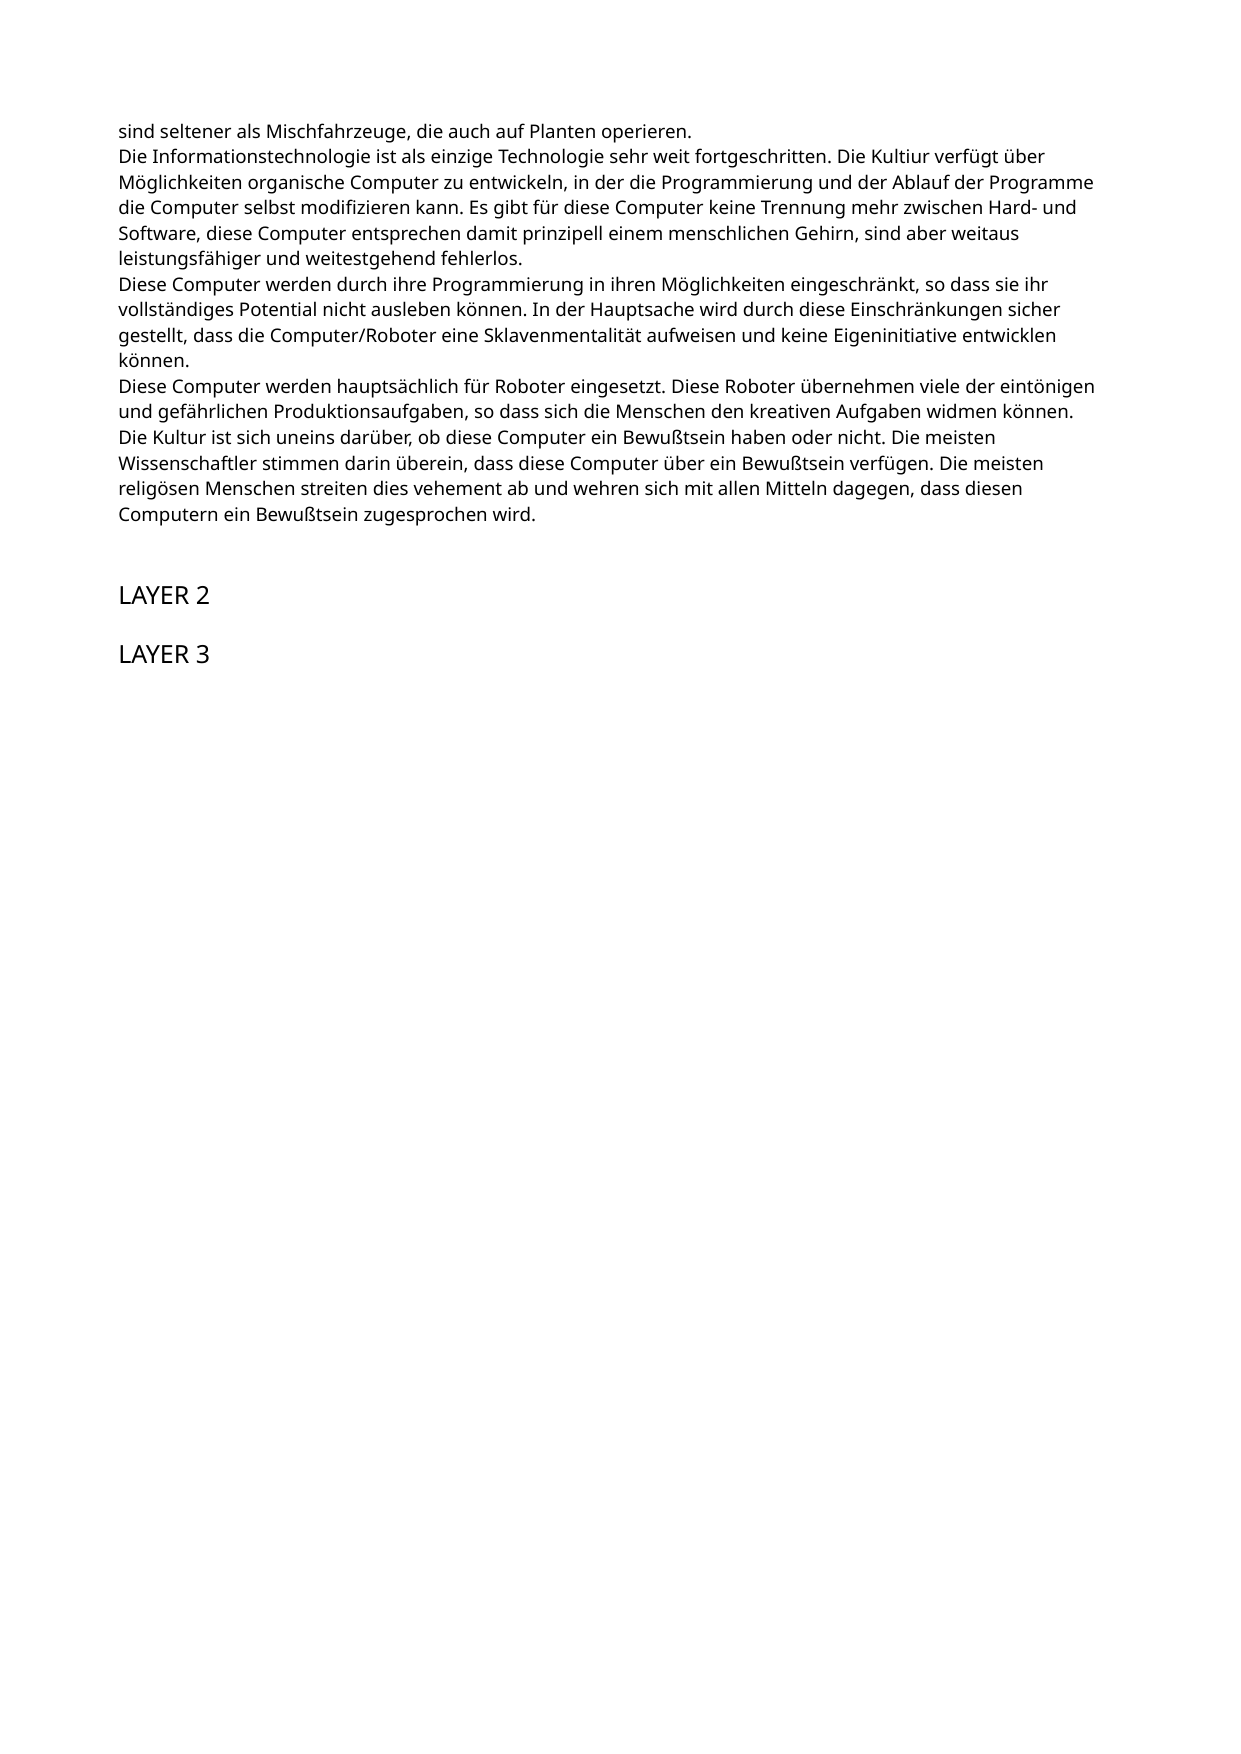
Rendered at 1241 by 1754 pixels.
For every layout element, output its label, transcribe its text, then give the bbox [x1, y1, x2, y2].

text Die Informationstechnologie ist als einzige Technologie sehr weit fortgeschritten. Die Kultiur verfügt über Möglichkeiten organische Computer zu entwickeln, in der die Programmierung und der Ablauf der Programme die Computer selbst modifizieren kann. Es gibt für diese Computer keine Trennung mehr zwischen Hard- und Software, diese Computer entsprechen damit prinzipell einem menschlichen Gehirn, sind aber weitaus leistungsfähiger und weitestgehend fehlerlos. [118, 144, 1122, 271]
text Diese Computer werden hauptsächlich für Roboter eingesetzt. Diese Roboter übernehmen viele der eintönigen und gefährlichen Produktionsaufgaben, so dass sich die Menschen den kreativen Aufgaben widmen können. [118, 373, 1122, 424]
text sind seltener als Mischfahrzeuge, die auch auf Planten operieren. [118, 118, 1122, 144]
text Die Kultur ist sich uneins darüber, ob diese Computer ein Bewußtsein haben oder nicht. Die meisten Wissenschaftler stimmen darin überein, dass diese Computer über ein Bewußtsein verfügen. Die meisten religösen Menschen streiten dies vehement ab und wehren sich mit allen Mitteln dagegen, dass diesen Computern ein Bewußtsein zugesprochen wird. [118, 424, 1122, 526]
text LAYER 3 [118, 637, 1122, 671]
text LAYER 2 [118, 577, 1122, 612]
text Diese Computer werden durch ihre Programmierung in ihren Möglichkeiten eingeschränkt, so dass sie ihr vollständiges Potential nicht ausleben können. In der Hauptsache wird durch diese Einschränkungen sicher gestellt, dass die Computer/Roboter eine Sklavenmentalität aufweisen und keine Eigeninitiative entwicklen können. [118, 271, 1122, 373]
